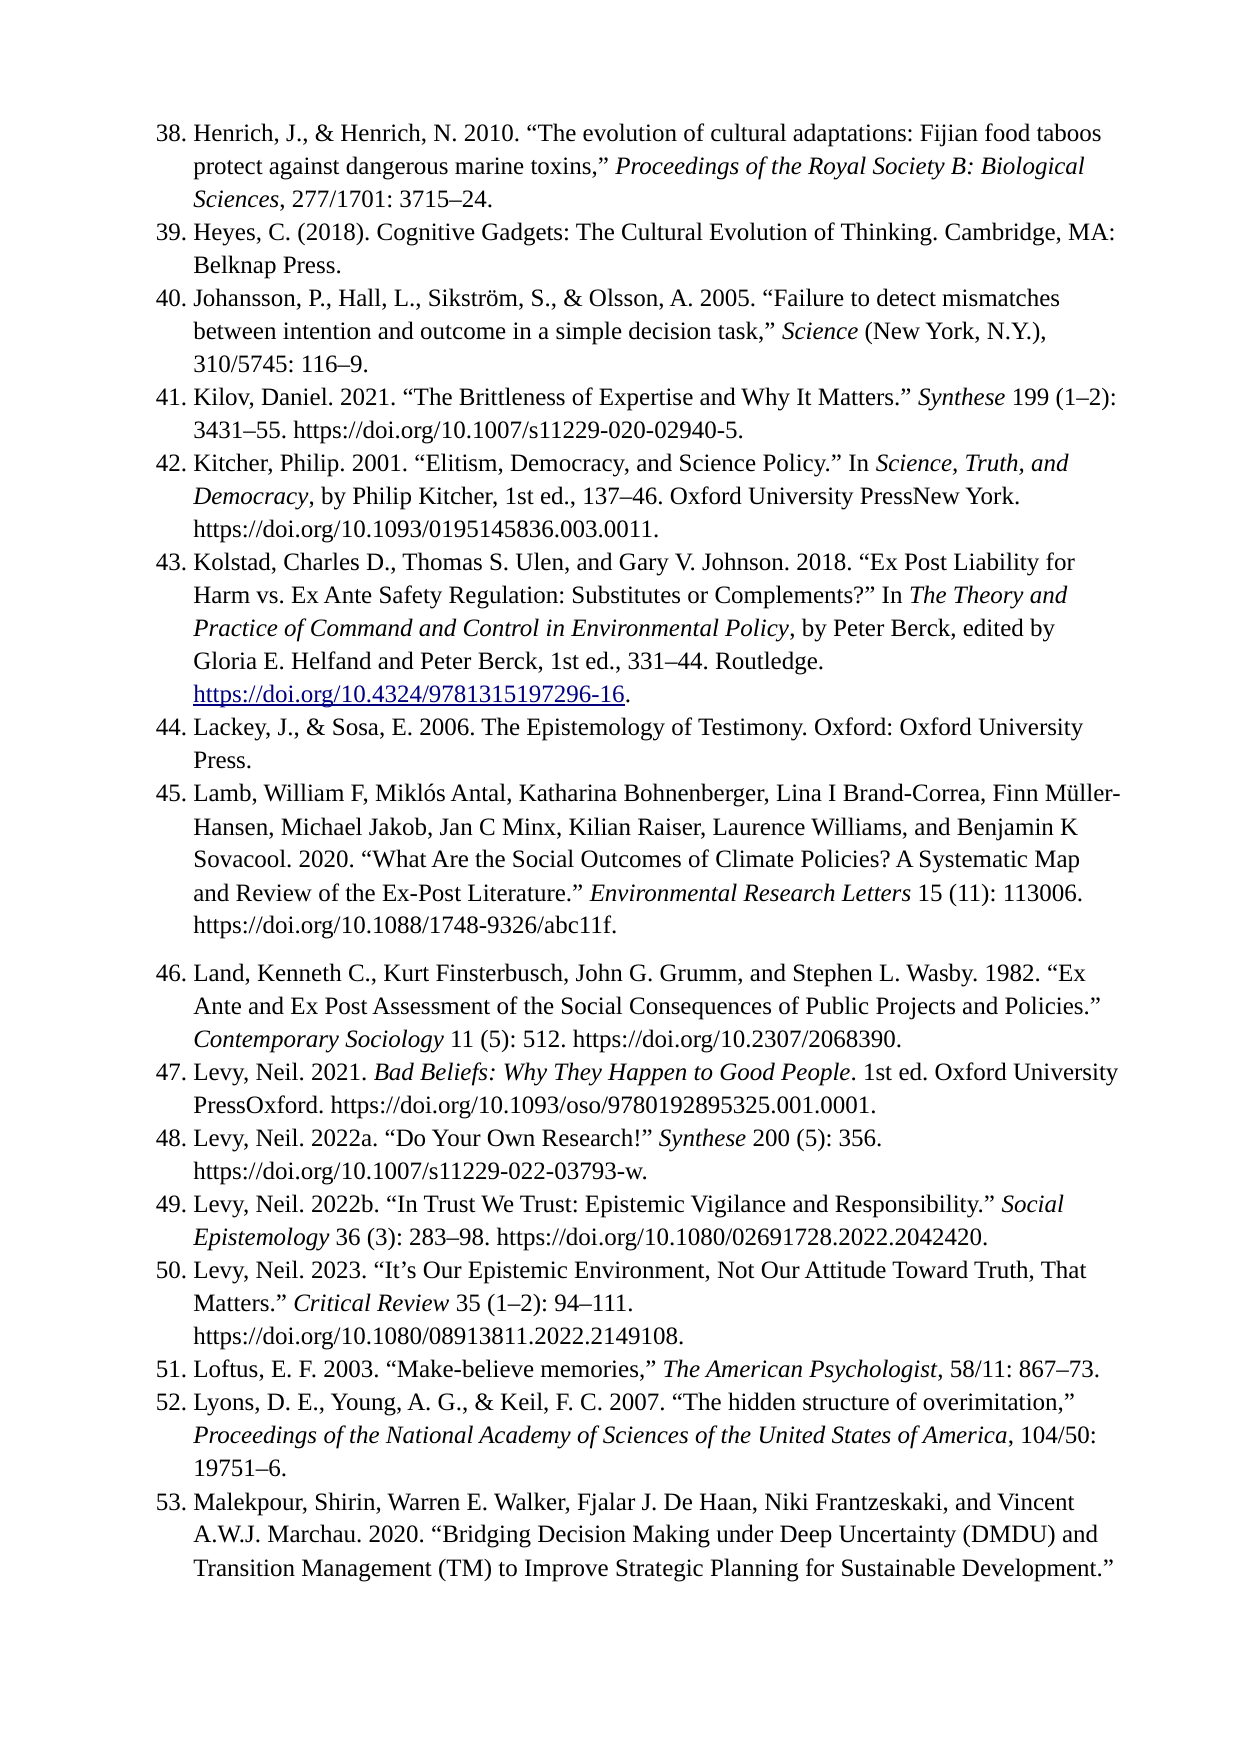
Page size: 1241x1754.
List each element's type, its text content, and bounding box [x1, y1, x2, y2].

list Levy, Neil. 2023. “It’s Our Epistemic Environment, Not Our Attitude Toward Truth, That Matters.” Critical Review 35 (1–2): 94–111. https://doi.org/10.1080/08913811.2022.2149108. [156, 1255, 1122, 1350]
list Land, Kenneth C., Kurt Finsterbusch, John G. Grumm, and Stephen L. Wasby. 1982. “Ex Ante and Ex Post Assessment of the Social Consequences of Public Projects and Policies.” Contemporary Sociology 11 (5): 512. https://doi.org/10.2307/2068390. [156, 958, 1122, 1053]
list Loftus, E. F. 2003. “Make-believe memories,” The American Psychologist, 58/11: 867–73. [156, 1354, 1122, 1383]
list Lyons, D. E., Young, A. G., & Keil, F. C. 2007. “The hidden structure of overimitation,” Proceedings of the National Academy of Sciences of the United States of America, 104/50: 19751–6. [156, 1387, 1122, 1482]
list Levy, Neil. 2021. Bad Beliefs: Why They Happen to Good People. 1st ed. Oxford University PressOxford. https://doi.org/10.1093/oso/9780192895325.001.0001. [156, 1057, 1122, 1119]
list Kolstad, Charles D., Thomas S. Ulen, and Gary V. Johnson. 2018. “Ex Post Liability for Harm vs. Ex Ante Safety Regulation: Substitutes or Complements?” In The Theory and Practice of Command and Control in Environmental Policy, by Peter Berck, edited by Gloria E. Helfand and Peter Berck, 1st ed., 331–44. Routledge. https://doi.org/10.4324/9781315197296-16. [156, 547, 1122, 708]
list Johansson, P., Hall, L., Sikström, S., & Olsson, A. 2005. “Failure to detect mismatches between intention and outcome in a simple decision task,” Science (New York, N.Y.), 310/5745: 116–9. [156, 283, 1122, 378]
list Malekpour, Shirin, Warren E. Walker, Fjalar J. De Haan, Niki Frantzeskaki, and Vincent A.W.J. Marchau. 2020. “Bridging Decision Making under Deep Uncertainty (DMDU) and Transition Management (TM) to Improve Strategic Planning for Sustainable Development.” [156, 1487, 1122, 1581]
list Kitcher, Philip. 2001. “Elitism, Democracy, and Science Policy.” In Science, Truth, and Democracy, by Philip Kitcher, 1st ed., 137–46. Oxford University PressNew York. https://doi.org/10.1093/0195145836.003.0011. [156, 448, 1122, 543]
list Lackey, J., & Sosa, E. 2006. The Epistemology of Testimony. Oxford: Oxford University Press. [156, 712, 1122, 774]
list Lamb, William F, Miklós Antal, Katharina Bohnenberger, Lina I Brand-Correa, Finn Müller-Hansen, Michael Jakob, Jan C Minx, Kilian Raiser, Laurence Williams, and Benjamin K Sovacool. 2020. “What Are the Social Outcomes of Climate Policies? A Systematic Map and Review of the Ex-Post Literature.” Environmental Research Letters 15 (11): 113006. https://doi.org/10.1088/1748-9326/abc11f. [156, 778, 1122, 939]
list Levy, Neil. 2022b. “In Trust We Trust: Epistemic Vigilance and Responsibility.” Social Epistemology 36 (3): 283–98. https://doi.org/10.1080/02691728.2022.2042420. [156, 1189, 1122, 1251]
list Henrich, J., & Henrich, N. 2010. “The evolution of cultural adaptations: Fijian food taboos protect against dangerous marine toxins,” Proceedings of the Royal Society B: Biological Sciences, 277/1701: 3715–24. [156, 118, 1122, 213]
list Heyes, C. (2018). Cognitive Gadgets: The Cultural Evolution of Thinking. Cambridge, MA: Belknap Press. [156, 217, 1122, 279]
list Kilov, Daniel. 2021. “The Brittleness of Expertise and Why It Matters.” Synthese 199 (1–2): 3431–55. https://doi.org/10.1007/s11229-020-02940-5. [156, 382, 1122, 444]
list Levy, Neil. 2022a. “Do Your Own Research!” Synthese 200 (5): 356. https://doi.org/10.1007/s11229-022-03793-w. [156, 1123, 1122, 1185]
